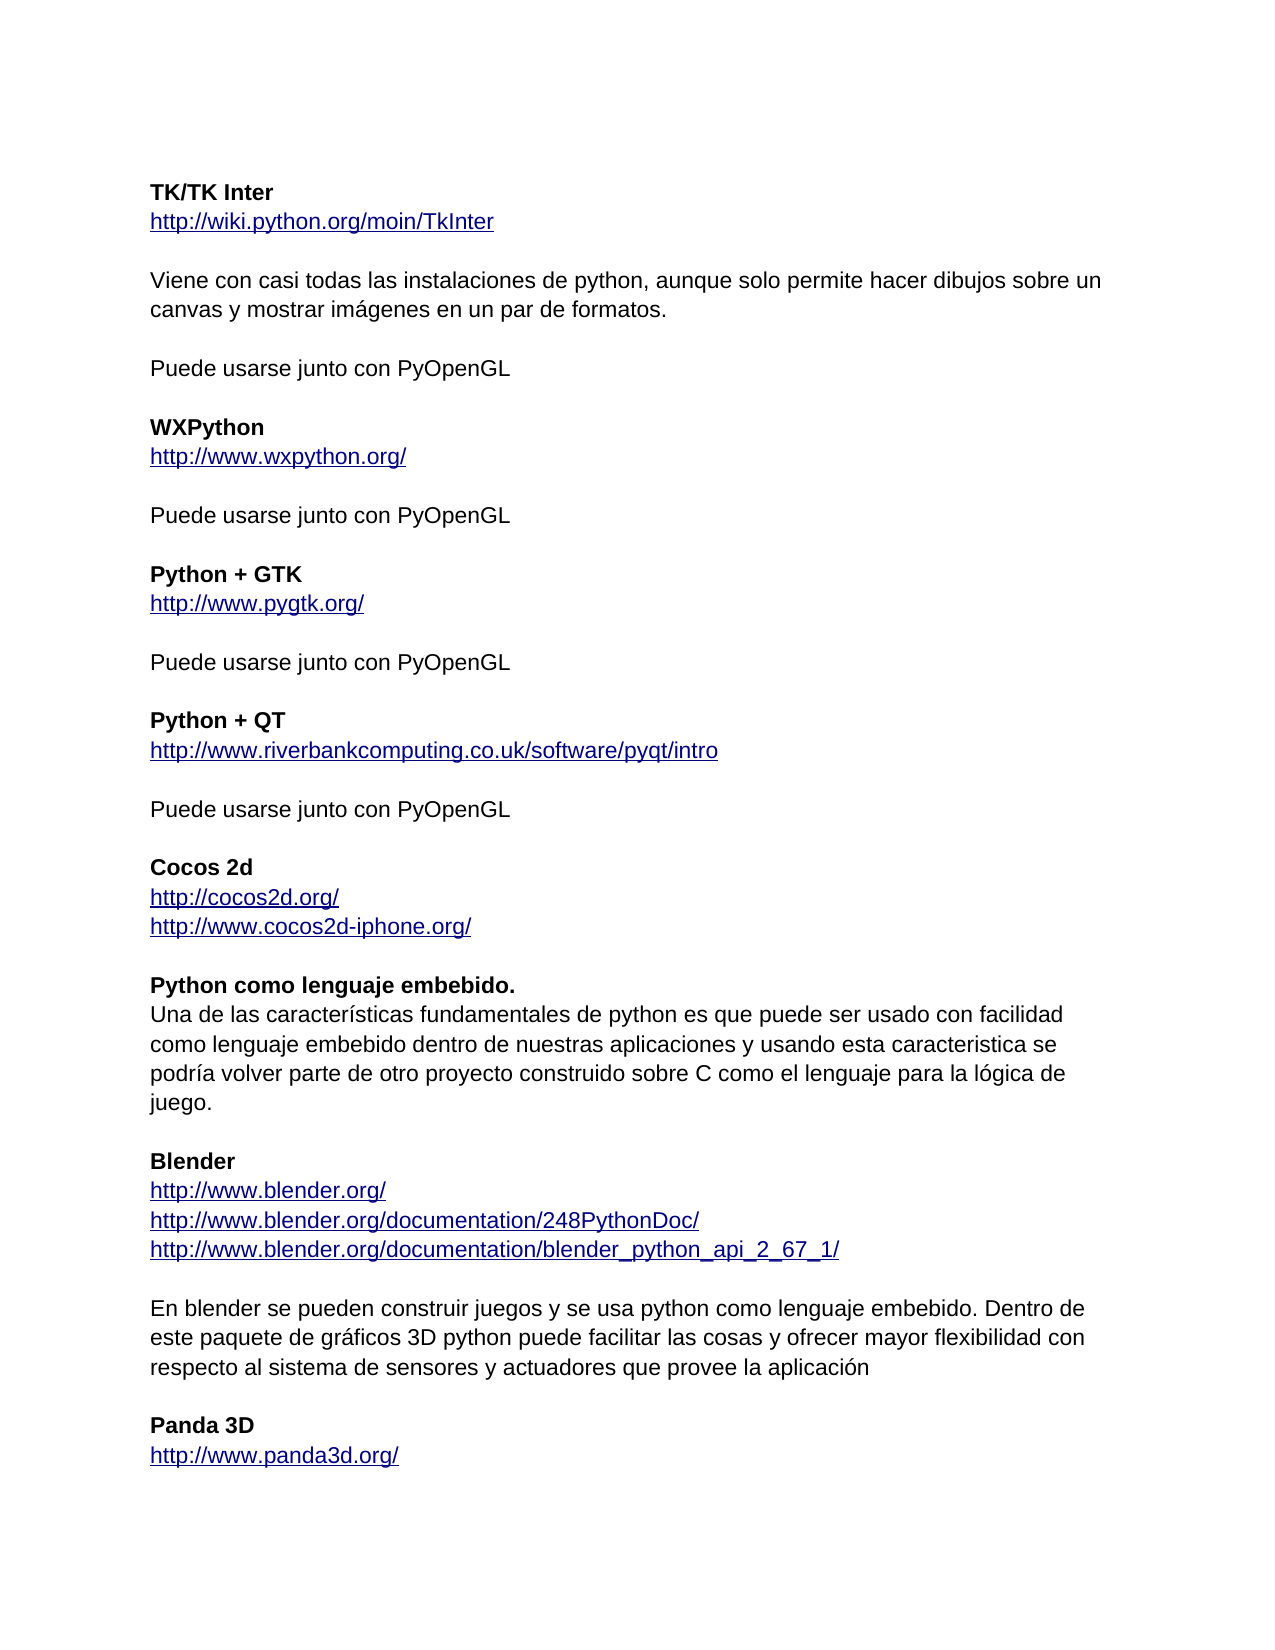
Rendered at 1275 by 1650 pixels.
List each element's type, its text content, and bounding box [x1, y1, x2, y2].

text Blender [150, 1149, 1125, 1174]
text http://www.pygtk.org/ [150, 591, 1125, 616]
text Puede usarse junto con PyOpenGL [150, 356, 1125, 381]
text En blender se pueden construir juegos y se usa python como lenguaje embebido. Dentro de este paquete de gráficos 3D python puede facilitar las cosas y ofrecer mayor flexibilidad con respecto al sistema de sensores y actuadores que provee la aplicación [150, 1296, 1125, 1380]
text Cocos 2d [150, 855, 1125, 881]
text Una de las características fundamentales de python es que puede ser usado con facilidad como lenguaje embebido dentro de nuestras aplicaciones y usando esta caracteristica se podría volver parte de otro proyecto construido sobre C como el lenguaje para la lógica de juego. [150, 1002, 1125, 1116]
text Panda 3D [150, 1413, 1125, 1439]
text http://cocos2d.org/ [150, 884, 1125, 910]
text Viene con casi todas las instalaciones de python, aunque solo permite hacer dibujos sobre un canvas y mostrar imágenes en un par de formatos. [150, 267, 1125, 322]
text Python como lenguaje embebido. [150, 972, 1125, 998]
text Puede usarse junto con PyOpenGL [150, 649, 1125, 675]
text http://www.wxpython.org/ [150, 444, 1125, 469]
text http://www.blender.org/documentation/blender_python_api_2_67_1/ [150, 1237, 1125, 1262]
text http://www.blender.org/documentation/248PythonDoc/ [150, 1207, 1125, 1233]
text http://www.riverbankcomputing.co.uk/software/pyqt/intro [150, 737, 1125, 763]
text http://wiki.python.org/moin/TkInter [150, 209, 1125, 234]
text Puede usarse junto con PyOpenGL [150, 502, 1125, 528]
text Puede usarse junto con PyOpenGL [150, 796, 1125, 822]
text http://www.blender.org/ [150, 1178, 1125, 1204]
text TK/TK Inter [150, 179, 1125, 205]
text WXPython [150, 414, 1125, 440]
text http://www.panda3d.org/ [150, 1442, 1125, 1468]
text http://www.cocos2d-iphone.org/ [150, 914, 1125, 939]
text Python + GTK [150, 561, 1125, 587]
text Python + QT [150, 708, 1125, 734]
